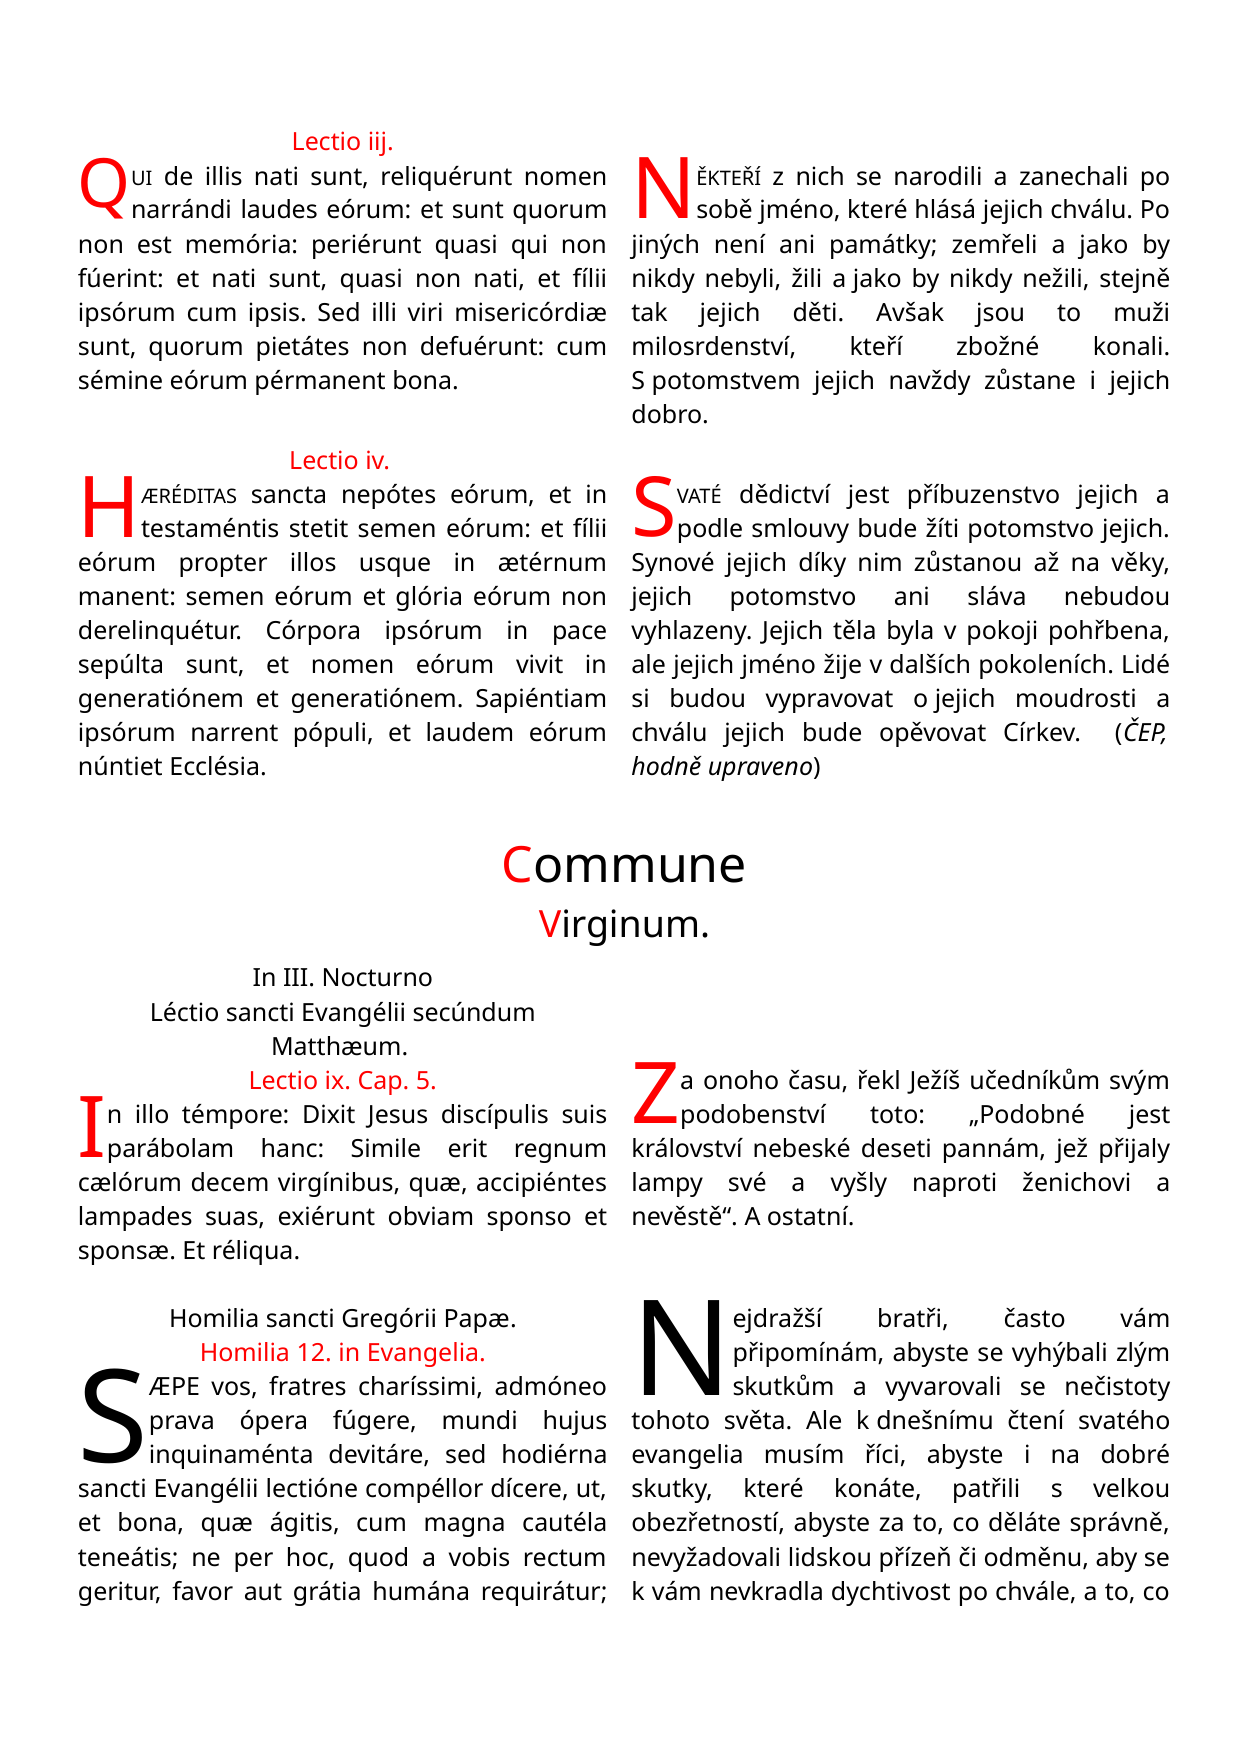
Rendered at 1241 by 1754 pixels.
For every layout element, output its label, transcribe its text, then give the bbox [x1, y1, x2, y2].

table_cell Svaté dědictví jest příbuzenstvo jejich a podle smlouvy bude žíti potomstvo jejich. Synové jejich díky nim zůstanou až na věky, jejich potomstvo ani sláva nebudou vyhlazeny. Jejich těla byla v pokoji pohřbena, ale jejich jméno žije v dalších pokoleních. Lidé si budou vypravovat o jejich moudrosti a chválu jejich bude opěvovat Církev. (ČEP, hodně upraveno) [619, 437, 1182, 823]
table_cell In III. Nocturno Léctio sancti Evangélii secúndum Matthæum. Lectio ix. Cap. 5. In illo témpore: Dixit Jesus discípulis suis parábolam hanc: Simile erit regnum cælórum decem virgínibus, quæ, accipiéntes lampades suas, exiérunt obviam sponso et sponsæ. Et réliqua. Homilia sancti Gregórii Papæ. Homilia 12. in Evangelia. SÆPE vos, fratres charíssimi, admóneo prava ópera fúgere, mundi hujus inquinaménta devitáre, sed hodiérna sancti Evangélii lectióne compéllor dícere, ut, et bona, quæ ágitis, cum magna cautéla teneátis; ne per hoc, quod a vobis rectum geritur, favor aut grátia humána requirátur; ne appetítus laudis subrépat, et, quod foris osténditur, intus a mercéde vacuétur. [66, 954, 619, 1613]
table_cell Commune Virginum. [66, 823, 1182, 954]
table_cell Lectio iv. Hæréditas sancta nepótes eórum‚ et in testaméntis stetit semen eórum: et fílii eórum propter illos usque in ætérnum manent: semen eórum et glória eórum non derelinquétur. Córpora ipsórum in pace sepúlta sunt, et nomen eórum vivit in generatiónem et generatiónem. Sapiéntiam ipsórum narrent pópuli, et laudem eórum núntiet Ecclésia. [66, 437, 619, 823]
table_cell Někteří z nich se narodili a zanechali po sobě jméno, které hlásá jejich chválu. Po jiných není ani památky; zemřeli a jako by nikdy nebyli, žili a jako by nikdy nežili, stejně tak jejich děti. Avšak jsou to muži milosrdenství, kteří zbožné konali. S potomstvem jejich navždy zůstane i jejich dobro. [619, 118, 1182, 437]
table_cell Za onoho času, řekl Ježíš učedníkům svým podobenství toto: „Podobné jest království nebeské deseti pannám, jež přijaly lampy své a vyšly naproti ženichovi a nevěstě“. A ostatní. Nejdražší bratři, často vám připomínám, abyste se vyhýbali zlým skutkům a vyvarovali se nečistoty tohoto světa. Ale k dnešnímu čtení svatého evangelia musím říci, abyste i na dobré skutky, které konáte, patřili s velkou obezřetností, abyste za to, co děláte správně, nevyžadovali lidskou přízeň či odměnu, aby se k vám nevkradla dychtivost po chvále, a to, co se navenek ukazuje, vás uvnitř nezbavilo odměny. [619, 954, 1182, 1613]
table_cell Lectio iij. Qui de illis nati sunt, reliquérunt nomen narrándi laudes eórum: et sunt quorum non est memória: periérunt quasi qui non fúerint: et nati sunt, quasi non nati, et fílii ipsórum cum ipsis. Sed illi viri misericórdiæ sunt, quorum pietátes non defuérunt: cum sémine eórum pérmanent bona. [66, 118, 619, 437]
